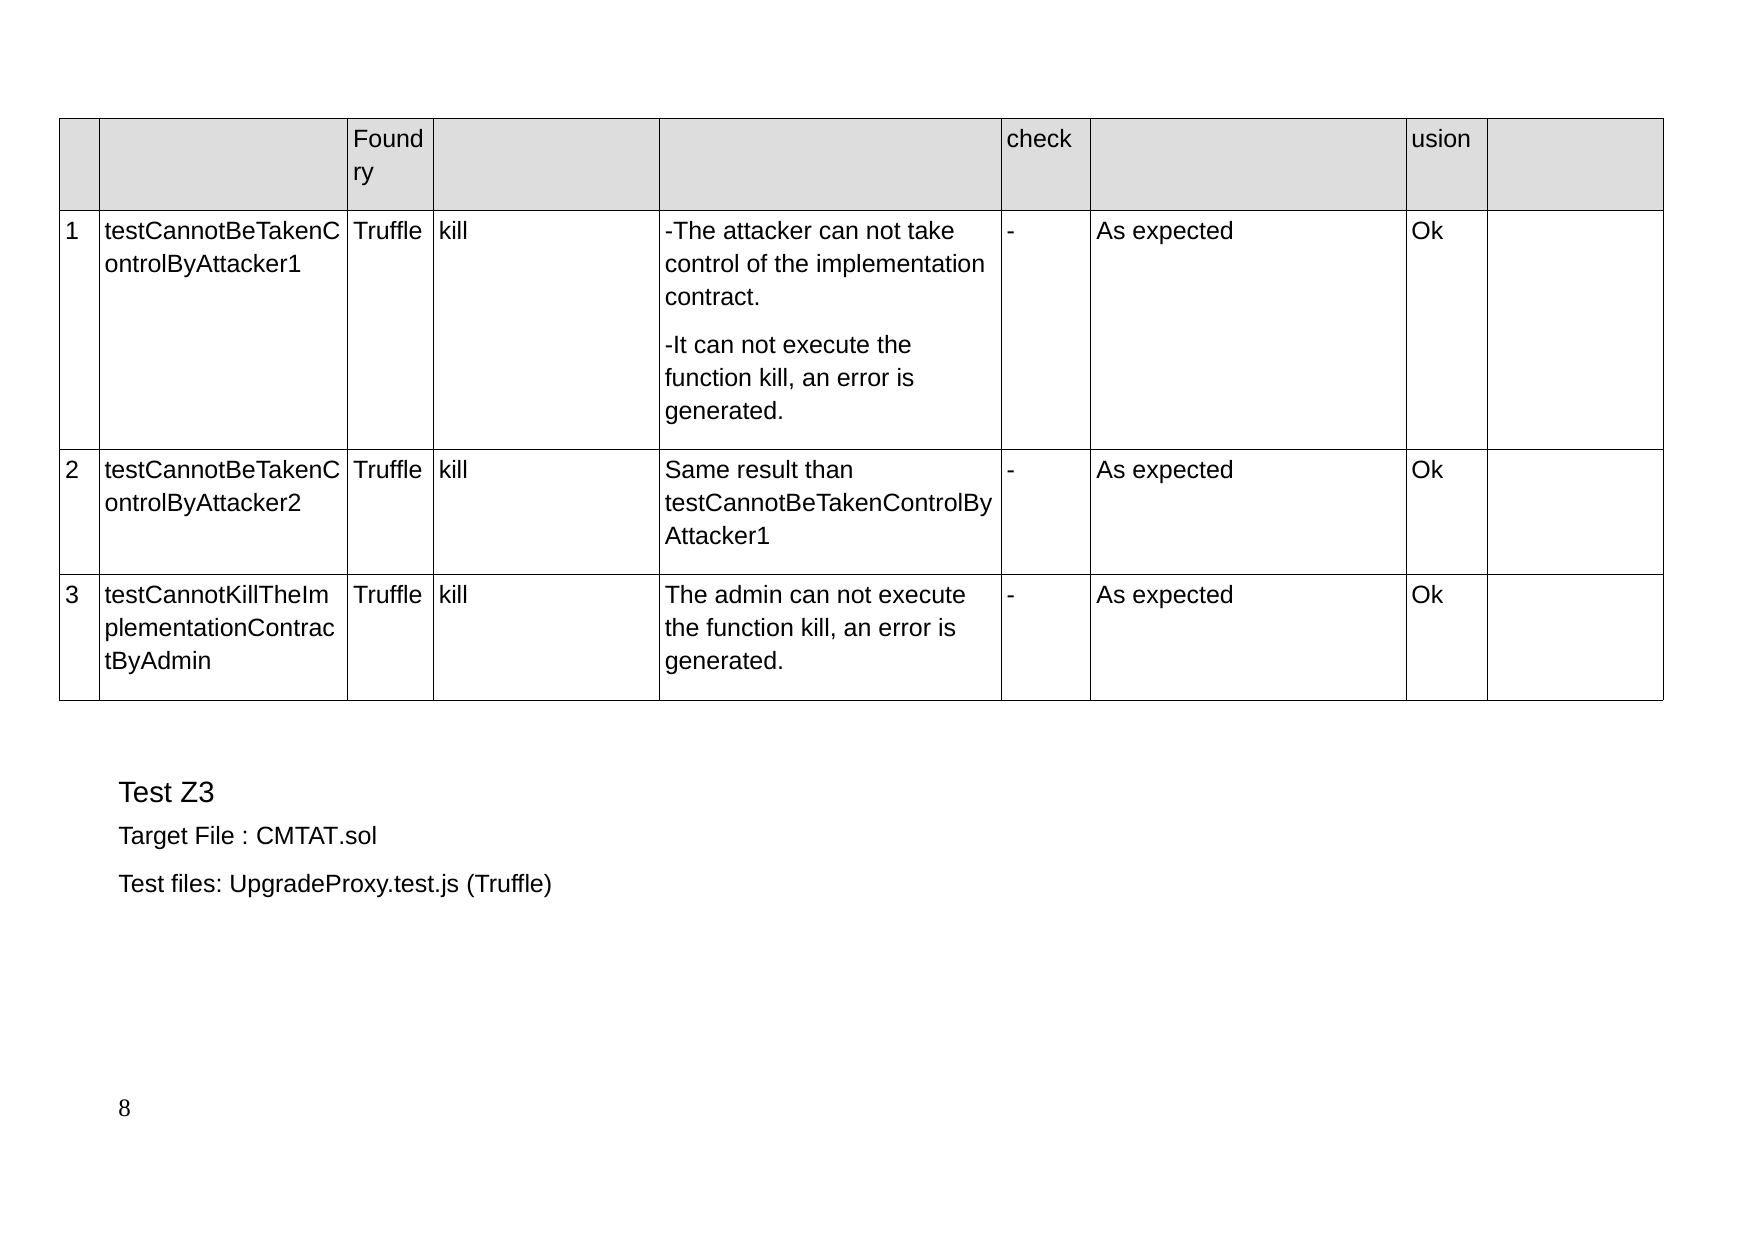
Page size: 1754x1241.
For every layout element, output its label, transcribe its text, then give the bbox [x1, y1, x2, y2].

table_header [660, 119, 1001, 210]
table_header [434, 119, 659, 210]
table_cell kill [434, 575, 659, 699]
table_cell As expected [1091, 450, 1406, 574]
table_cell testCannotBeTakenControlByAttacker2 [100, 450, 347, 574]
table_cell kill [434, 211, 659, 449]
table_cell [1488, 211, 1663, 449]
table_cell Truffle [348, 575, 433, 699]
table_cell 1 [60, 211, 99, 449]
text Target File : CMTAT.sol [118, 821, 1636, 850]
table_cell testCannotBeTakenControlByAttacker1 [100, 211, 347, 449]
table_cell [1488, 575, 1663, 699]
table_header usion [1407, 119, 1487, 210]
table_header check [1002, 119, 1090, 210]
table_cell -The attacker can not take control of the implementation contract. -It can not execute the function kill, an error is generated. [660, 211, 1001, 449]
table_cell testCannotKillTheImplementationContractByAdmin [100, 575, 347, 699]
table_cell Ok [1407, 211, 1487, 449]
table_header Foundry [348, 119, 433, 210]
table_cell 3 [60, 575, 99, 699]
table_header [1091, 119, 1406, 210]
table_header [100, 119, 347, 210]
table_cell 2 [60, 450, 99, 574]
table_cell As expected [1091, 211, 1406, 449]
table_cell Ok [1407, 575, 1487, 699]
table_header [1488, 119, 1663, 210]
table_cell [1488, 450, 1663, 574]
table_cell Same result than testCannotBeTakenControlByAttacker1 [660, 450, 1001, 574]
table_cell kill [434, 450, 659, 574]
table_cell Truffle [348, 450, 433, 574]
text Test files: UpgradeProxy.test.js (Truffle) [118, 869, 1636, 898]
subtitle Test Z3 [118, 775, 1636, 809]
table_cell Truffle [348, 211, 433, 449]
table_cell - [1002, 211, 1090, 449]
table_cell - [1002, 575, 1090, 699]
table_cell - [1002, 450, 1090, 574]
table_cell The admin can not execute the function kill, an error is generated. [660, 575, 1001, 699]
table_cell As expected [1091, 575, 1406, 699]
table_cell Ok [1407, 450, 1487, 574]
table_header [60, 119, 99, 210]
